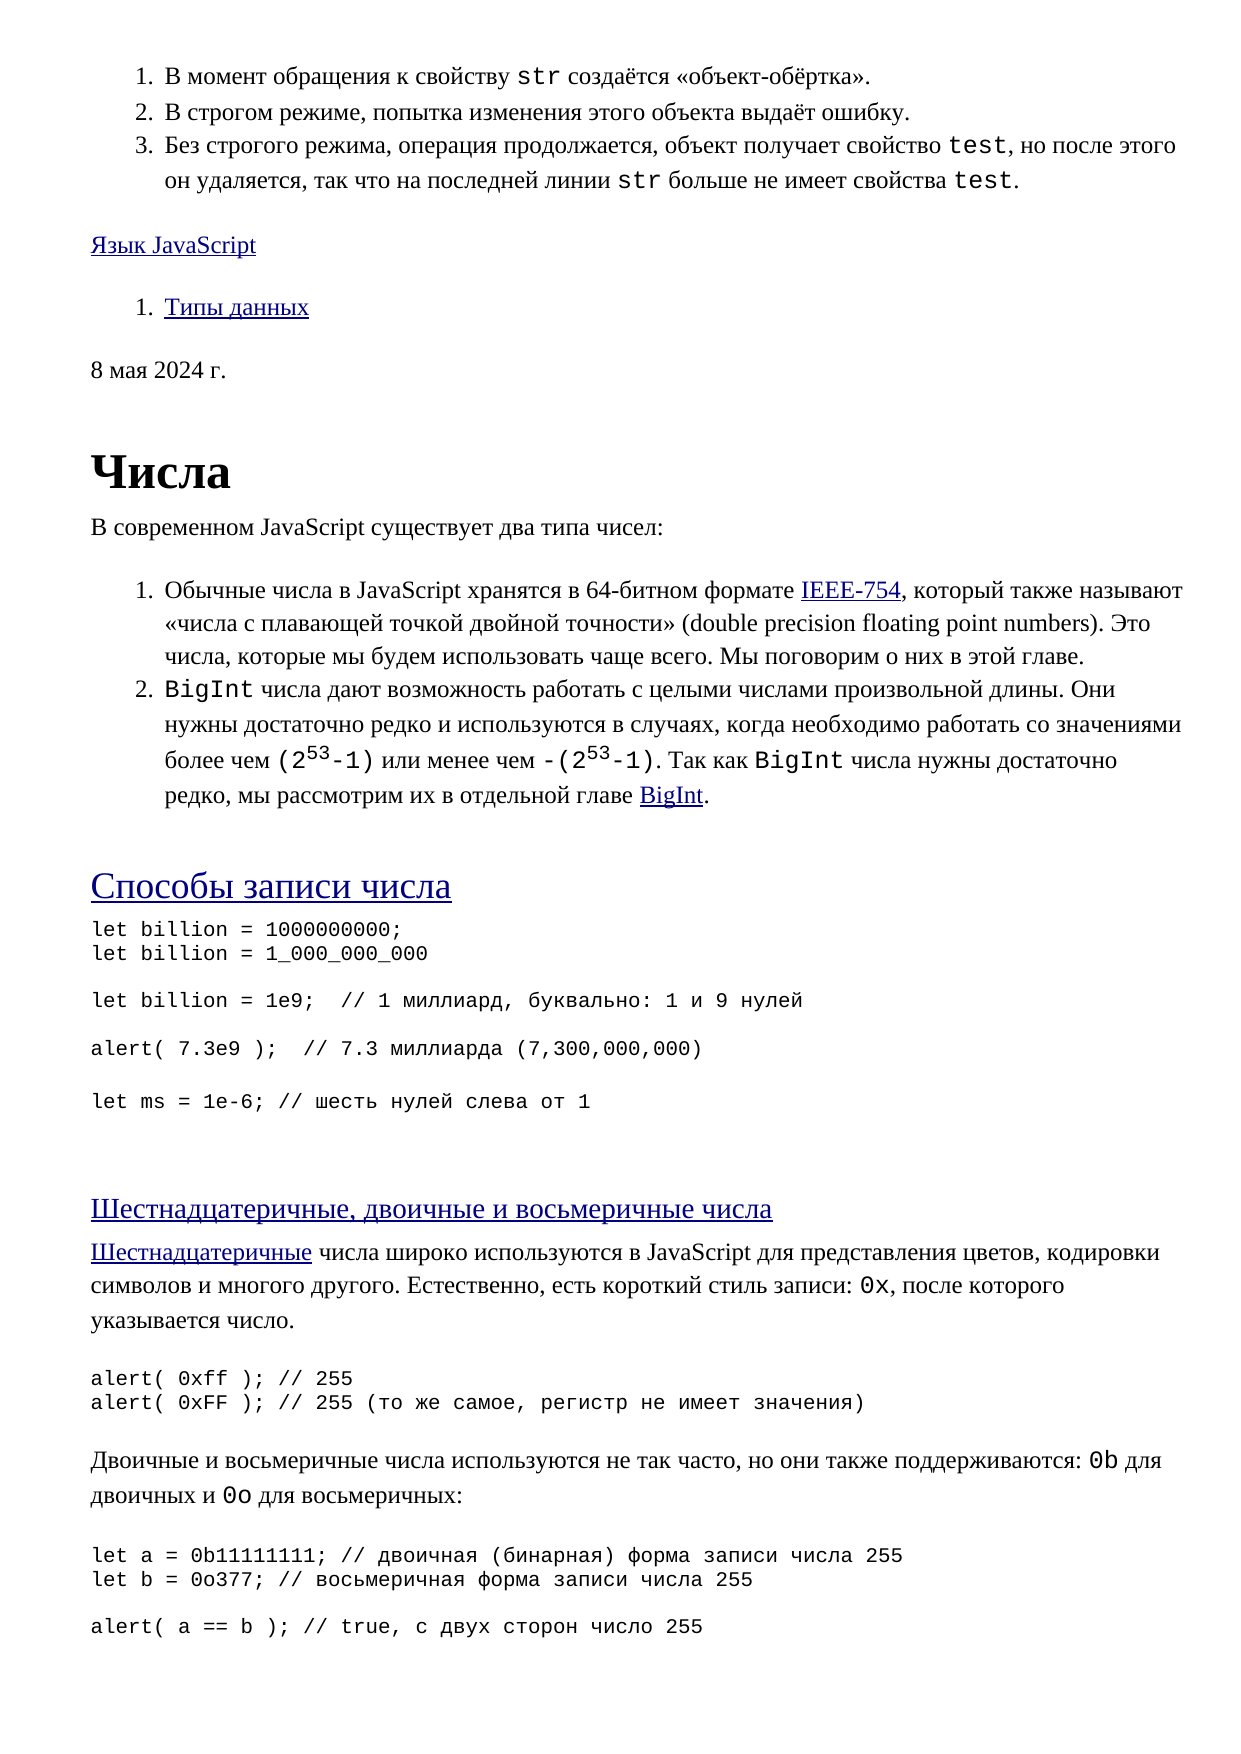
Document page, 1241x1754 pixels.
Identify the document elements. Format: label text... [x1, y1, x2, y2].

text let b = 0o377; // восьмеричная форма записи числа 255 [90, 1568, 1187, 1592]
subtitle Шестнадцатеричные, двоичные и восьмеричные числа [90, 1191, 1187, 1225]
text let billion = 1e9; // 1 миллиард, буквально: 1 и 9 нулей [90, 990, 1187, 1014]
text В современном JavaScript существует два типа чисел: [90, 512, 1187, 541]
list В строгом режиме, попытка изменения этого объекта выдаёт ошибку. [135, 97, 1187, 126]
text Язык JavaScript [90, 230, 1187, 258]
text alert( a == b ); // true, с двух сторон число 255 [90, 1616, 1187, 1639]
list Без строгого режима, операция продолжается, объект получает свойство test, но после этого он удаляется, так что на последней линии str больше не имеет свойства test. [135, 130, 1187, 196]
text Двоичные и восьмеричные числа используются не так часто, но они также поддерживаются: 0b для двоичных и 0o для восьмеричных: [90, 1445, 1187, 1511]
text let ms = 1e-6; // шесть нулей слева от 1 [90, 1091, 1187, 1114]
text alert( 0xff ); // 255 [90, 1368, 1187, 1392]
text alert( 7.3e9 ); // 7.3 миллиарда (7,300,000,000) [90, 1038, 1187, 1061]
text let billion = 1_000_000_000 [90, 943, 1187, 967]
list Типы данных [135, 292, 1187, 321]
text Шестнадцатеричные числа широко используются в JavaScript для представления цветов, кодировки символов и многого другого. Естественно, есть короткий стиль записи: 0x, после которого указывается число. [90, 1237, 1187, 1334]
list Обычные числа в JavaScript хранятся в 64-битном формате IEEE-754, который также называют «числа с плавающей точкой двойной точности» (double precision floating point numbers). Это числа, которые мы будем использовать чаще всего. Мы поговорим о них в этой главе. [135, 575, 1187, 669]
text let a = 0b11111111; // двоичная (бинарная) форма записи числа 255 [90, 1545, 1187, 1568]
list В момент обращения к свойству str создаётся «объект-обёртка». [135, 61, 1187, 92]
text let billion = 1000000000; [90, 919, 1187, 943]
list BigInt числа дают возможность работать с целыми числами произвольной длины. Они нужны достаточно редко и используются в случаях, когда необходимо работать со значениями более чем (253-1) или менее чем -(253-1). Так как BigInt числа нужны достаточно редко, мы рассмотрим их в отдельной главе BigInt. [135, 674, 1187, 809]
text alert( 0xFF ); // 255 (то же самое, регистр не имеет значения) [90, 1392, 1187, 1415]
subtitle Числа [90, 442, 1187, 500]
subtitle Способы записи числа [90, 864, 1187, 907]
text 8 мая 2024 г. [90, 355, 1187, 383]
